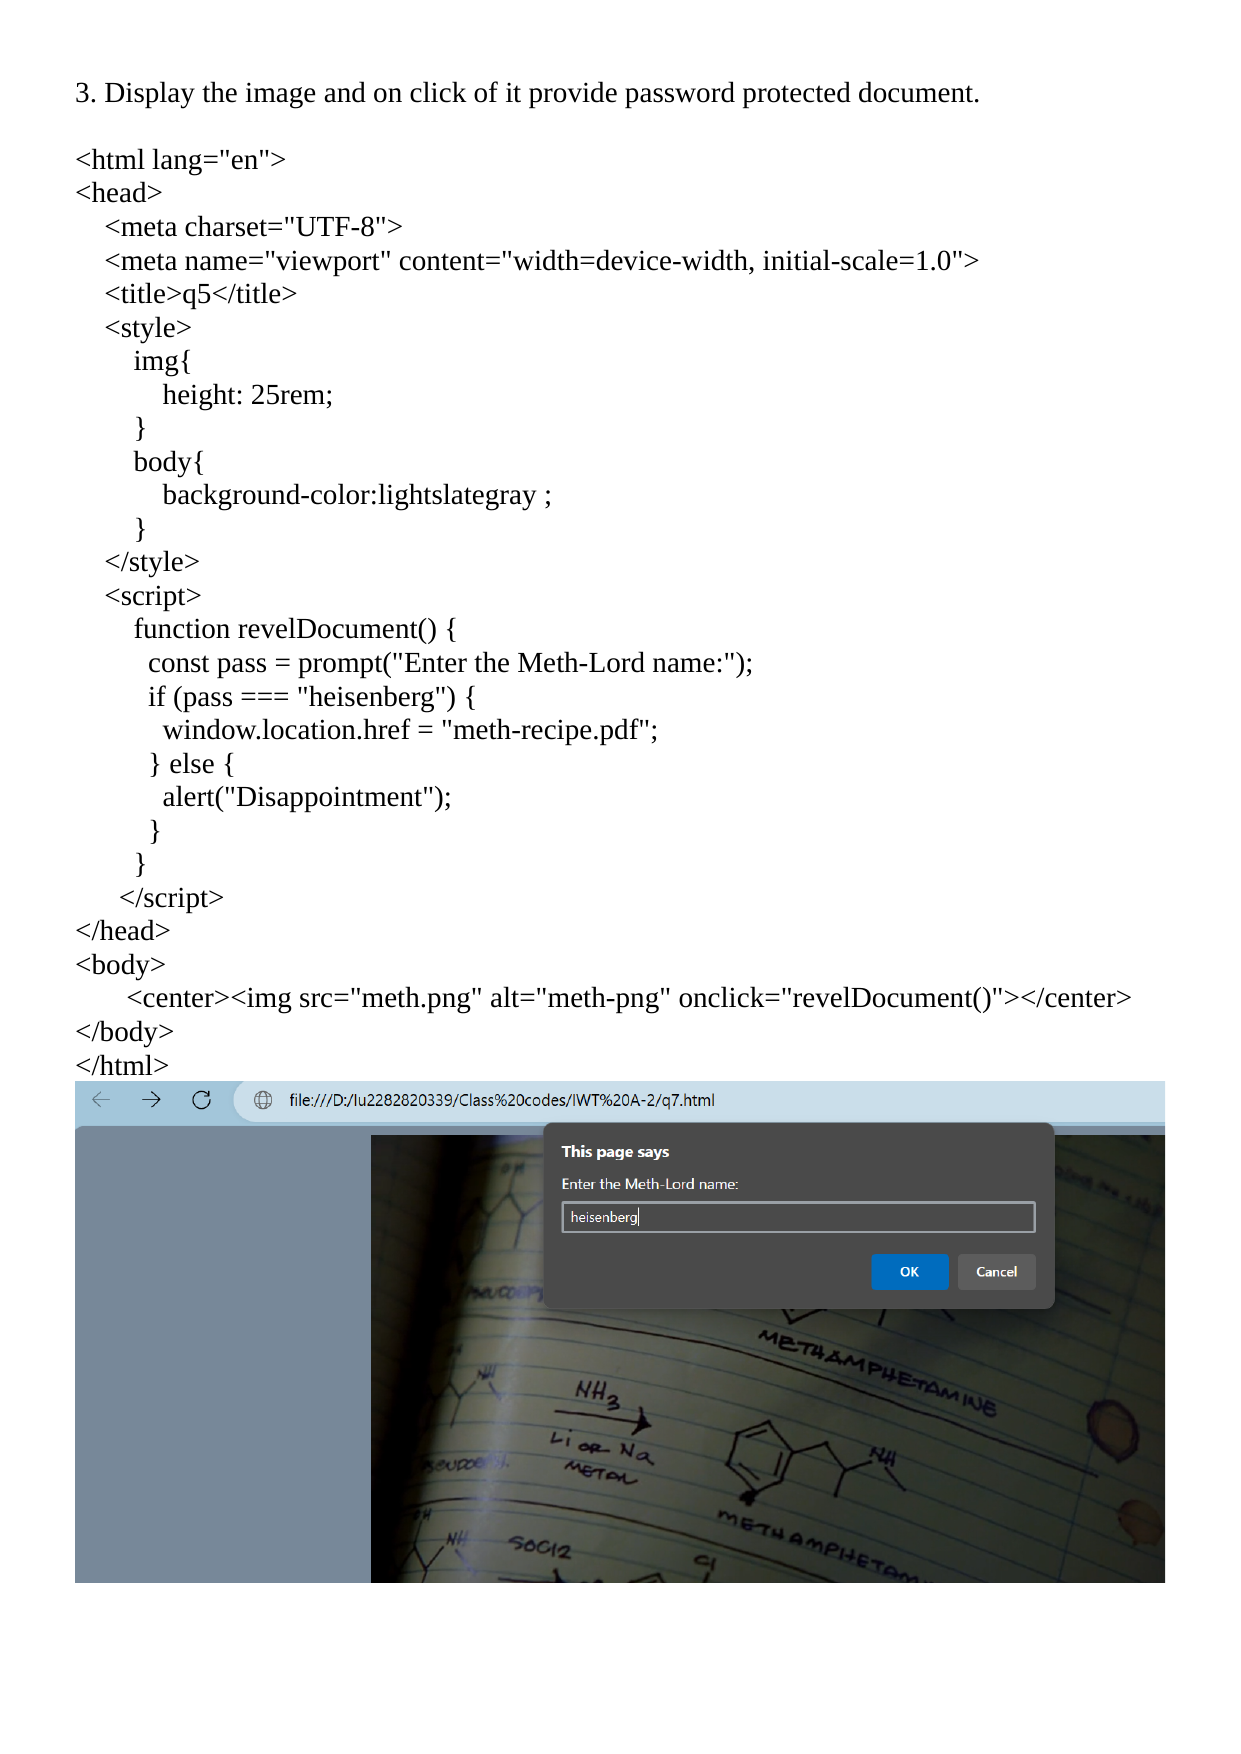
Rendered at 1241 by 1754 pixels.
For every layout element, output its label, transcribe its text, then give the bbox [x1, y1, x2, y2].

text body{ [75, 444, 1165, 477]
text } [75, 511, 1165, 544]
text <html lang="en"> [75, 142, 1165, 176]
text } [75, 813, 1165, 846]
text <head> [75, 176, 1165, 209]
text </style> [75, 544, 1165, 578]
text <body> [75, 947, 1165, 981]
text height: 25rem; [75, 377, 1165, 410]
text const pass = prompt("Enter the Meth-Lord name:"); [75, 645, 1165, 679]
text window.location.href = "meth-recipe.pdf"; [75, 712, 1165, 746]
text } else { [75, 746, 1165, 779]
text <center><img src="meth.png" alt="meth-png" onclick="revelDocument()"></center> [75, 981, 1165, 1014]
text </head> [75, 913, 1165, 947]
text } [75, 846, 1165, 880]
text alert("Disappointment"); [75, 779, 1165, 813]
text </body> [75, 1014, 1165, 1048]
picture [75, 1081, 1166, 1583]
text </script> [75, 880, 1165, 913]
text </html> [75, 1048, 1165, 1081]
text <title>q5</title> [75, 276, 1165, 310]
text img{ [75, 343, 1165, 377]
text <script> [75, 578, 1165, 612]
text background-color:lightslategray ; [75, 477, 1165, 511]
text <style> [75, 310, 1165, 343]
text <meta name="viewport" content="width=device-width, initial-scale=1.0"> [75, 243, 1165, 276]
text <meta charset="UTF-8"> [75, 209, 1165, 243]
text if (pass === "heisenberg") { [75, 679, 1165, 712]
text } [75, 410, 1165, 444]
text function revelDocument() { [75, 612, 1165, 645]
text 3. Display the image and on click of it provide password protected document. [75, 75, 1165, 108]
